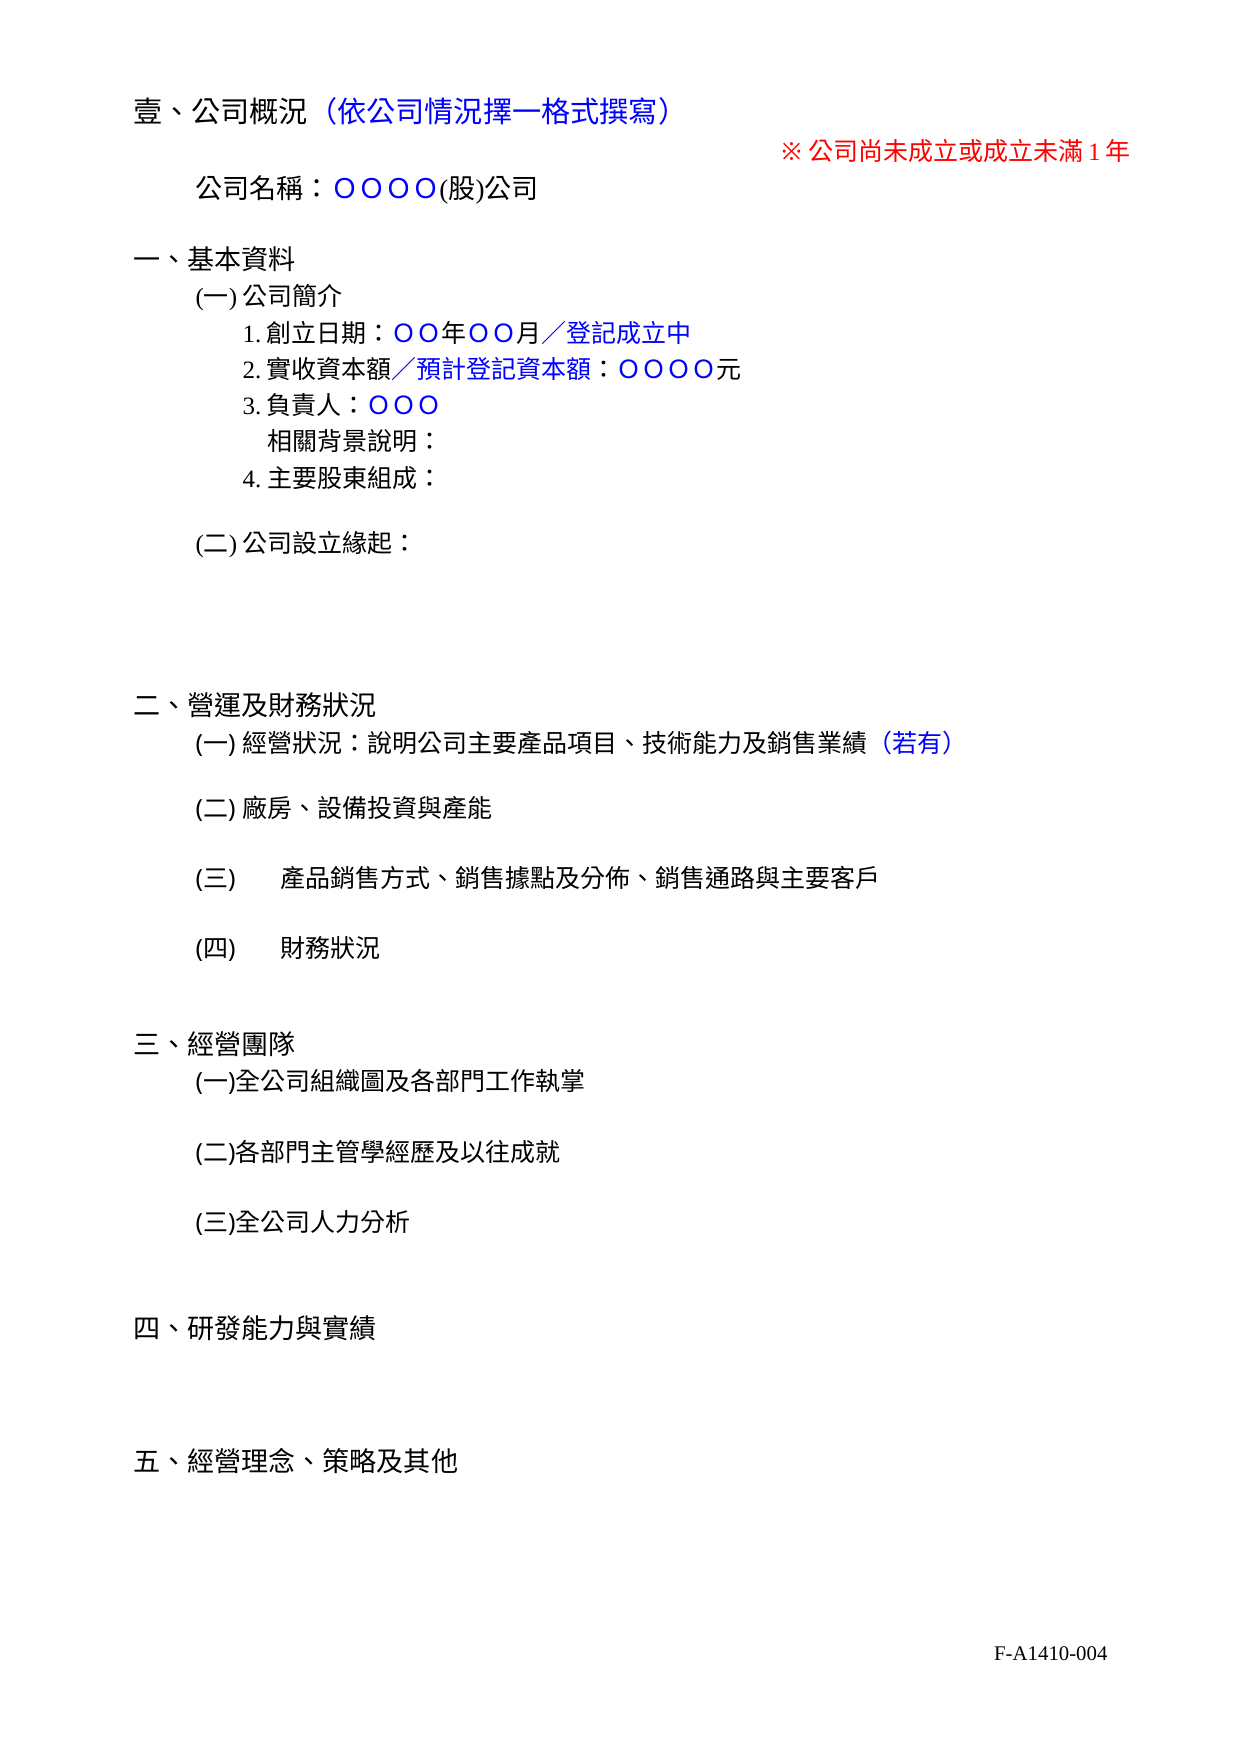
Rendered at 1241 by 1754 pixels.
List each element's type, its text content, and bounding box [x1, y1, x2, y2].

text ※ 公司尚未成立或成立未滿1年 [133, 131, 1130, 167]
text (二) 廠房、設備投資與產能 [195, 788, 1107, 824]
text 2. 實收資本額／預計登記資本額：ＯＯＯＯ元 [242, 349, 1107, 386]
text 4. 主要股東組成： [242, 458, 1107, 494]
text 四、研發能力與實績 [133, 1307, 1107, 1346]
text 公司名稱：ＯＯＯＯ(股)公司 [195, 167, 1107, 206]
text 二、營運及財務狀況 [133, 684, 1107, 723]
text 1. 創立日期：ＯＯ年ＯＯ月／登記成立中 [242, 313, 1107, 349]
text (一) 經營狀況：說明公司主要產品項目、技術能力及銷售業績（若有） [195, 723, 1107, 759]
text (四) 財務狀況 [195, 929, 1107, 965]
text 一、基本資料 [133, 238, 1107, 277]
text (三) 產品銷售方式、銷售據點及分佈、銷售通路與主要客戶 [195, 858, 1107, 895]
text (一) 公司簡介 [195, 277, 1107, 313]
text 三、經營團隊 [133, 1023, 1107, 1062]
text 五、經營理念、策略及其他 [133, 1439, 1107, 1479]
text (二) 公司設立緣起： [195, 523, 1107, 559]
text 3. 負責人：ＯＯＯ 相關背景說明： [242, 386, 1107, 458]
text (二)各部門主管學經歷及以往成就 [195, 1132, 1107, 1168]
text (一)全公司組織圖及各部門工作執掌 [195, 1062, 1107, 1098]
text 壹、公司概況（依公司情況擇一格式撰寫） [133, 89, 1130, 131]
text (三)全公司人力分析 [195, 1202, 1107, 1239]
